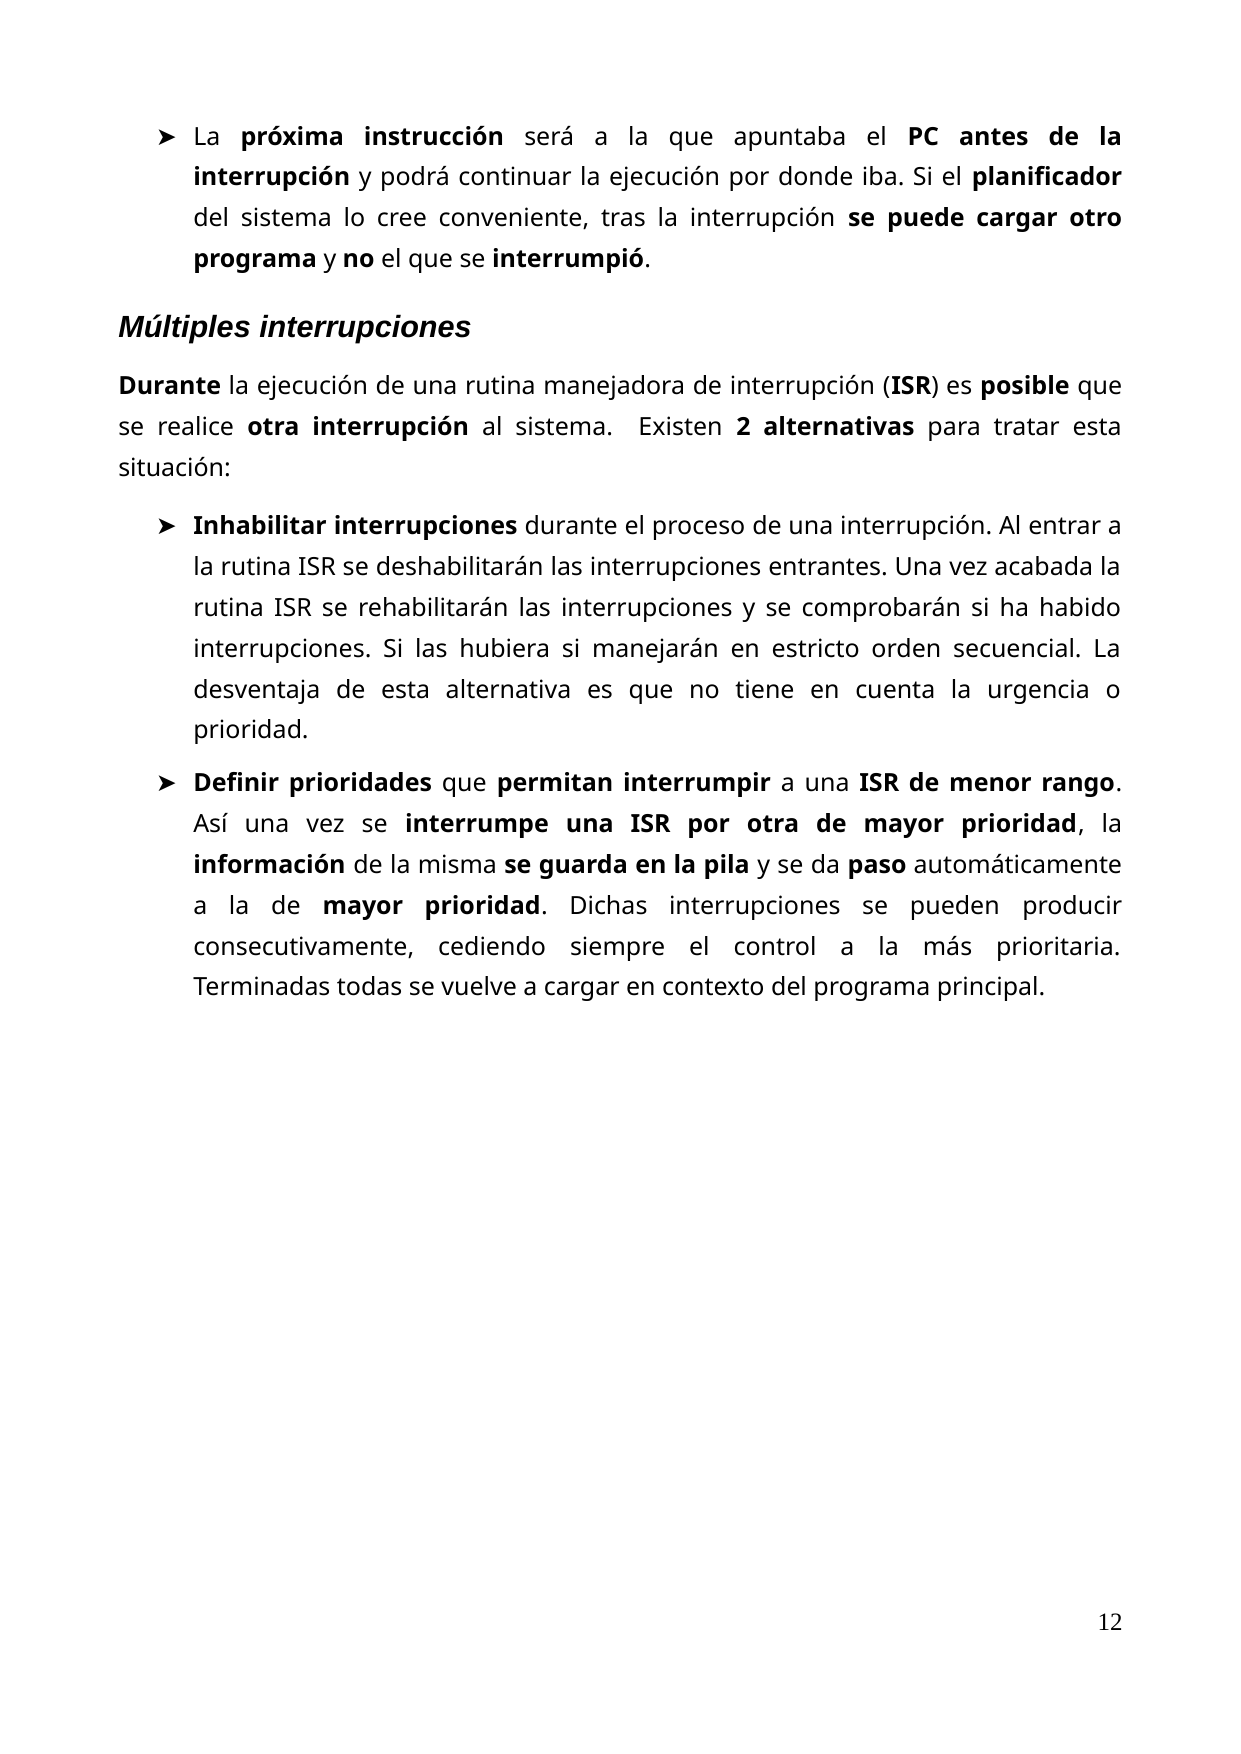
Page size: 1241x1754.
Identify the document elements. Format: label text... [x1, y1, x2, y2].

list Definir prioridades que permitan interrumpir a una ISR de menor rango. Así una vez se interrumpe una ISR por otra de mayor prioridad, la información de la misma se guarda en la pila y se da paso automáticamente a la de mayor prioridad. Dichas interrupciones se pueden producir consecutivamente, cediendo siempre el control a la más prioritaria. Terminadas todas se vuelve a cargar en contexto del programa principal. [156, 765, 1122, 1003]
text Durante la ejecución de una rutina manejadora de interrupción (ISR) es posible que se realice otra interrupción al sistema. Existen 2 alternativas para tratar esta situación: [118, 368, 1122, 483]
list Inhabilitar interrupciones durante el proceso de una interrupción. Al entrar a la rutina ISR se deshabilitarán las interrupciones entrantes. Una vez acabada la rutina ISR se rehabilitarán las interrupciones y se comprobarán si ha habido interrupciones. Si las hubiera si manejarán en estricto orden secuencial. La desventaja de esta alternativa es que no tiene en cuenta la urgencia o prioridad. [156, 508, 1122, 746]
subtitle Múltiples interrupciones [118, 308, 1122, 343]
list La próxima instrucción será a la que apuntaba el PC antes de la interrupción y podrá continuar la ejecución por donde iba. Si el planificador del sistema lo cree conveniente, tras la interrupción se puede cargar otro programa y no el que se interrumpió. [156, 118, 1122, 275]
